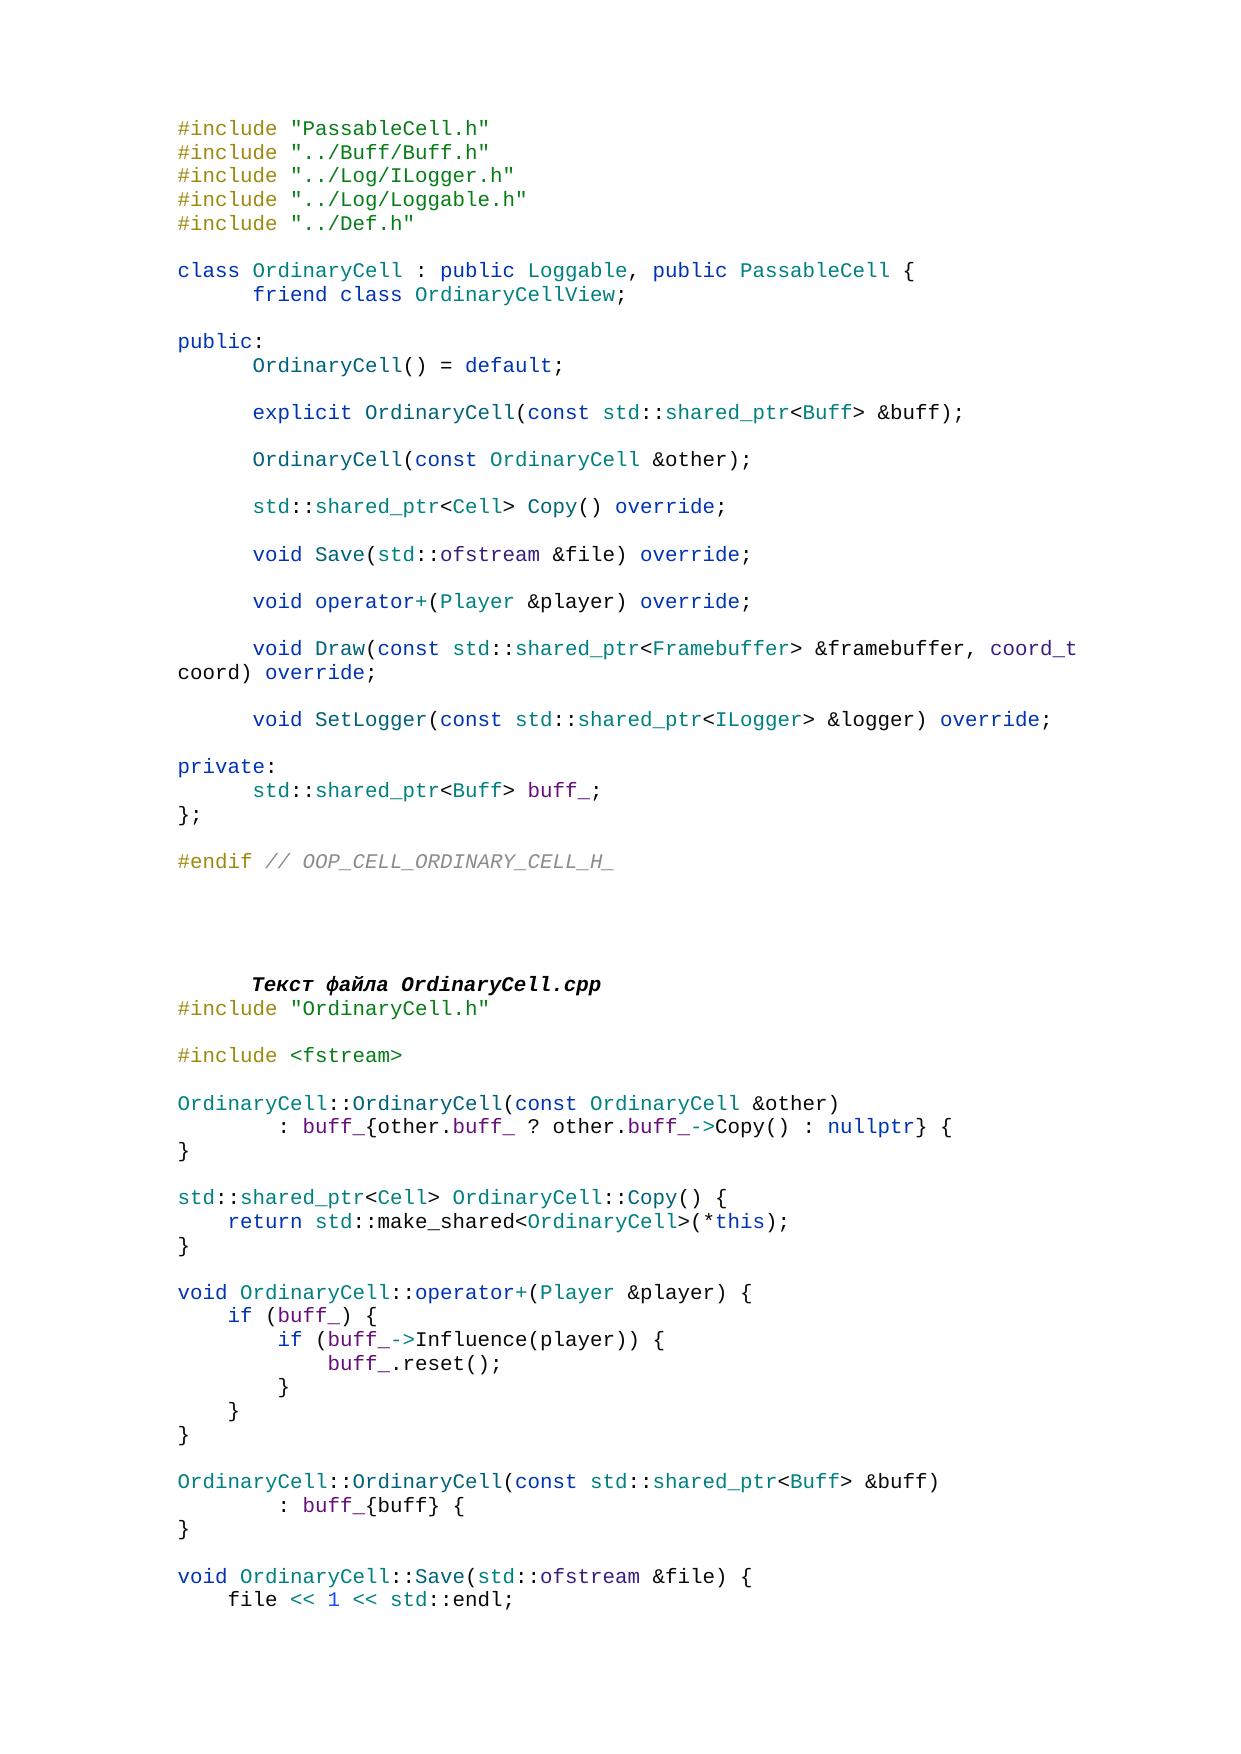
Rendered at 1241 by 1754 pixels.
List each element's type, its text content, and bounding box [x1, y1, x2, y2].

text Текст файла OrdinaryCell.cpp [177, 974, 1152, 998]
text #include "OrdinaryCell.h" #include <fstream> OrdinaryCell::OrdinaryCell(const OrdinaryCell &other) : buff_{other.buff_ ? other.buff_->Copy() : nullptr} { } std::shared_ptr<Cell> OrdinaryCell::Copy() { return std::make_shared<OrdinaryCell>(*this); } void OrdinaryCell::operator+(Player &player) { if (buff_) { if (buff_->Influence(player)) { buff_.reset(); } } } OrdinaryCell::OrdinaryCell(const std::shared_ptr<Buff> &buff) : buff_{buff} { } void OrdinaryCell::Save(std::ofstream &file) { file << 1 << std::endl; [177, 998, 1152, 1613]
text #include "PassableCell.h" #include "../Buff/Buff.h" #include "../Log/ILogger.h" #include "../Log/Loggable.h" #include "../Def.h" class OrdinaryCell : public Loggable, public PassableCell { friend class OrdinaryCellView; public: OrdinaryCell() = default; explicit OrdinaryCell(const std::shared_ptr<Buff> &buff); OrdinaryCell(const OrdinaryCell &other); std::shared_ptr<Cell> Copy() override; void Save(std::ofstream &file) override; void operator+(Player &player) override; void Draw(const std::shared_ptr<Framebuffer> &framebuffer, coord_t coord) override; void SetLogger(const std::shared_ptr<ILogger> &logger) override; private: std::shared_ptr<Buff> buff_; }; #endif // OOP_CELL_ORDINARY_CELL_H_ [177, 118, 1152, 927]
